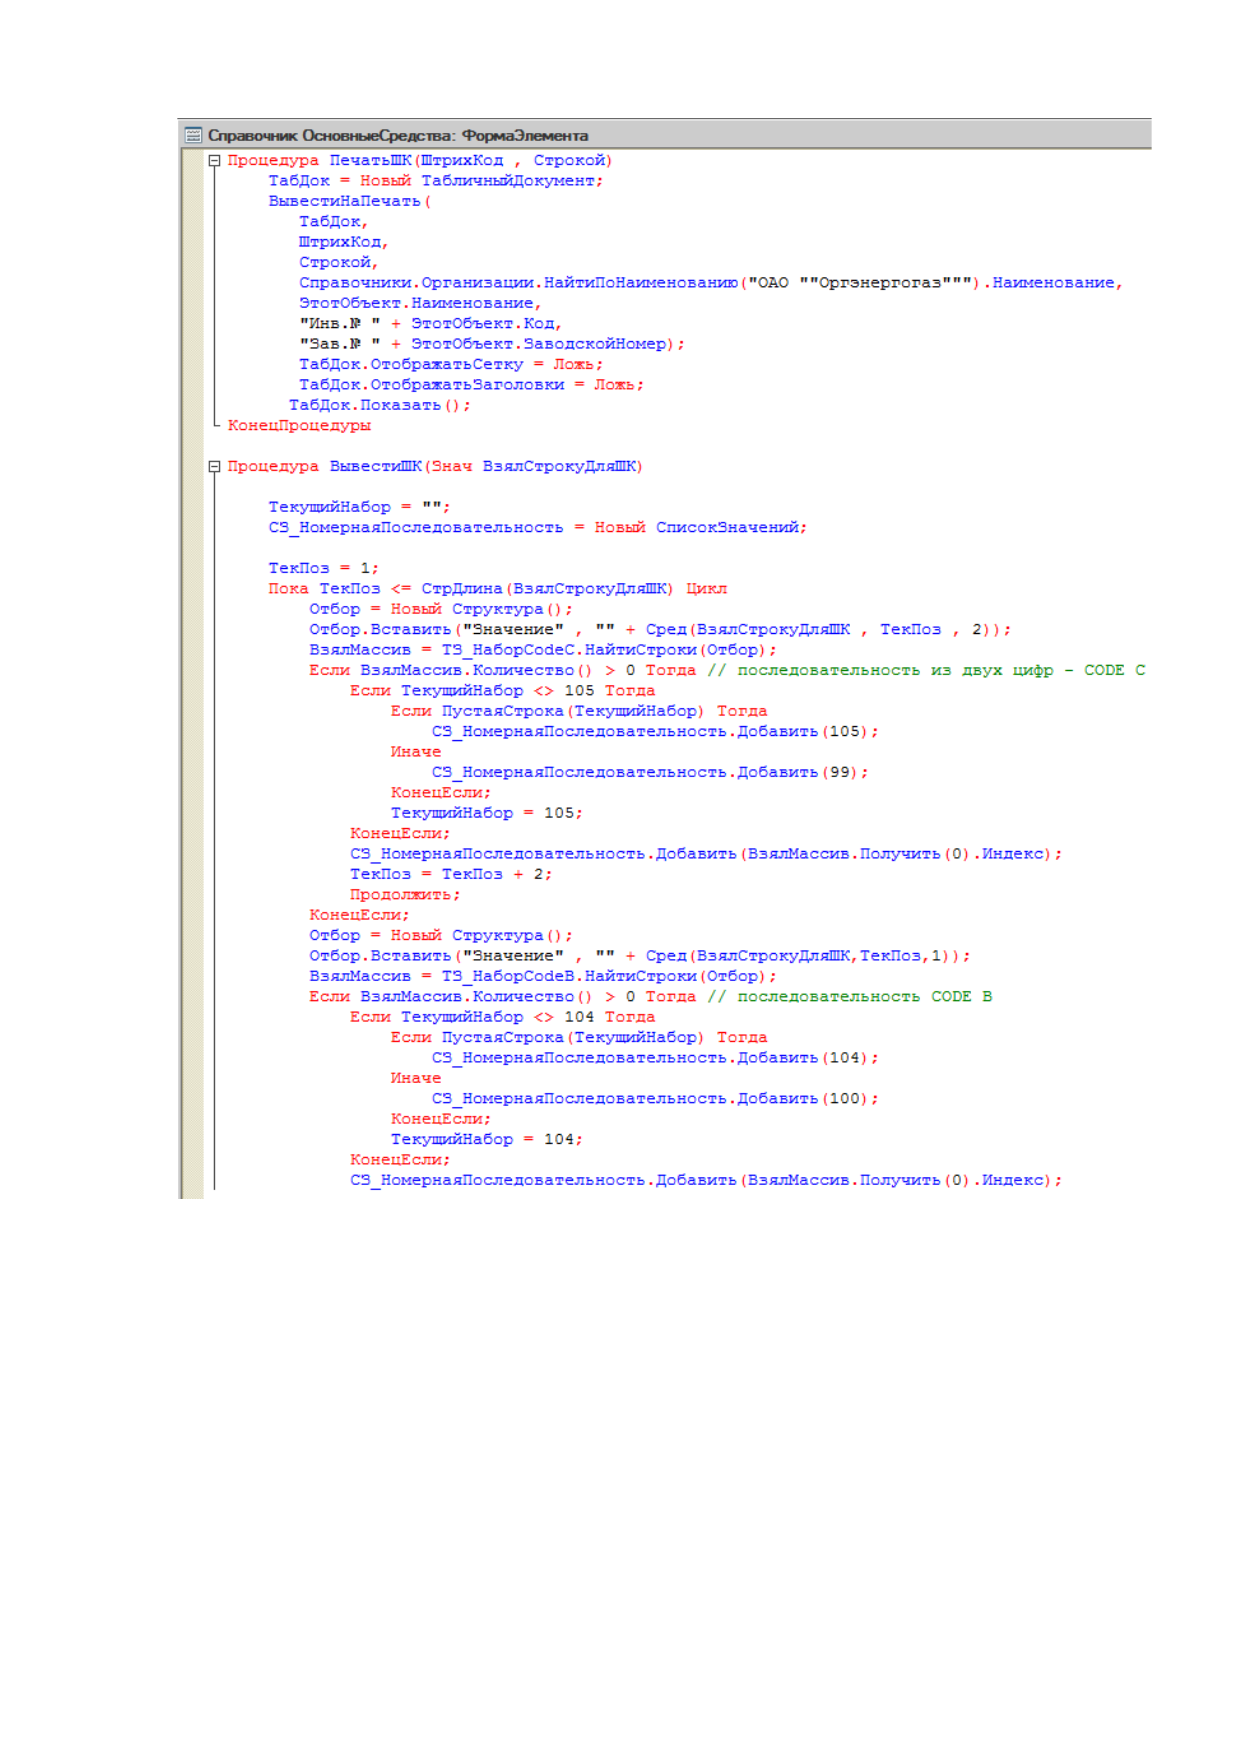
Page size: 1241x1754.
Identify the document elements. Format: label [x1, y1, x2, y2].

picture [177, 118, 1152, 1199]
